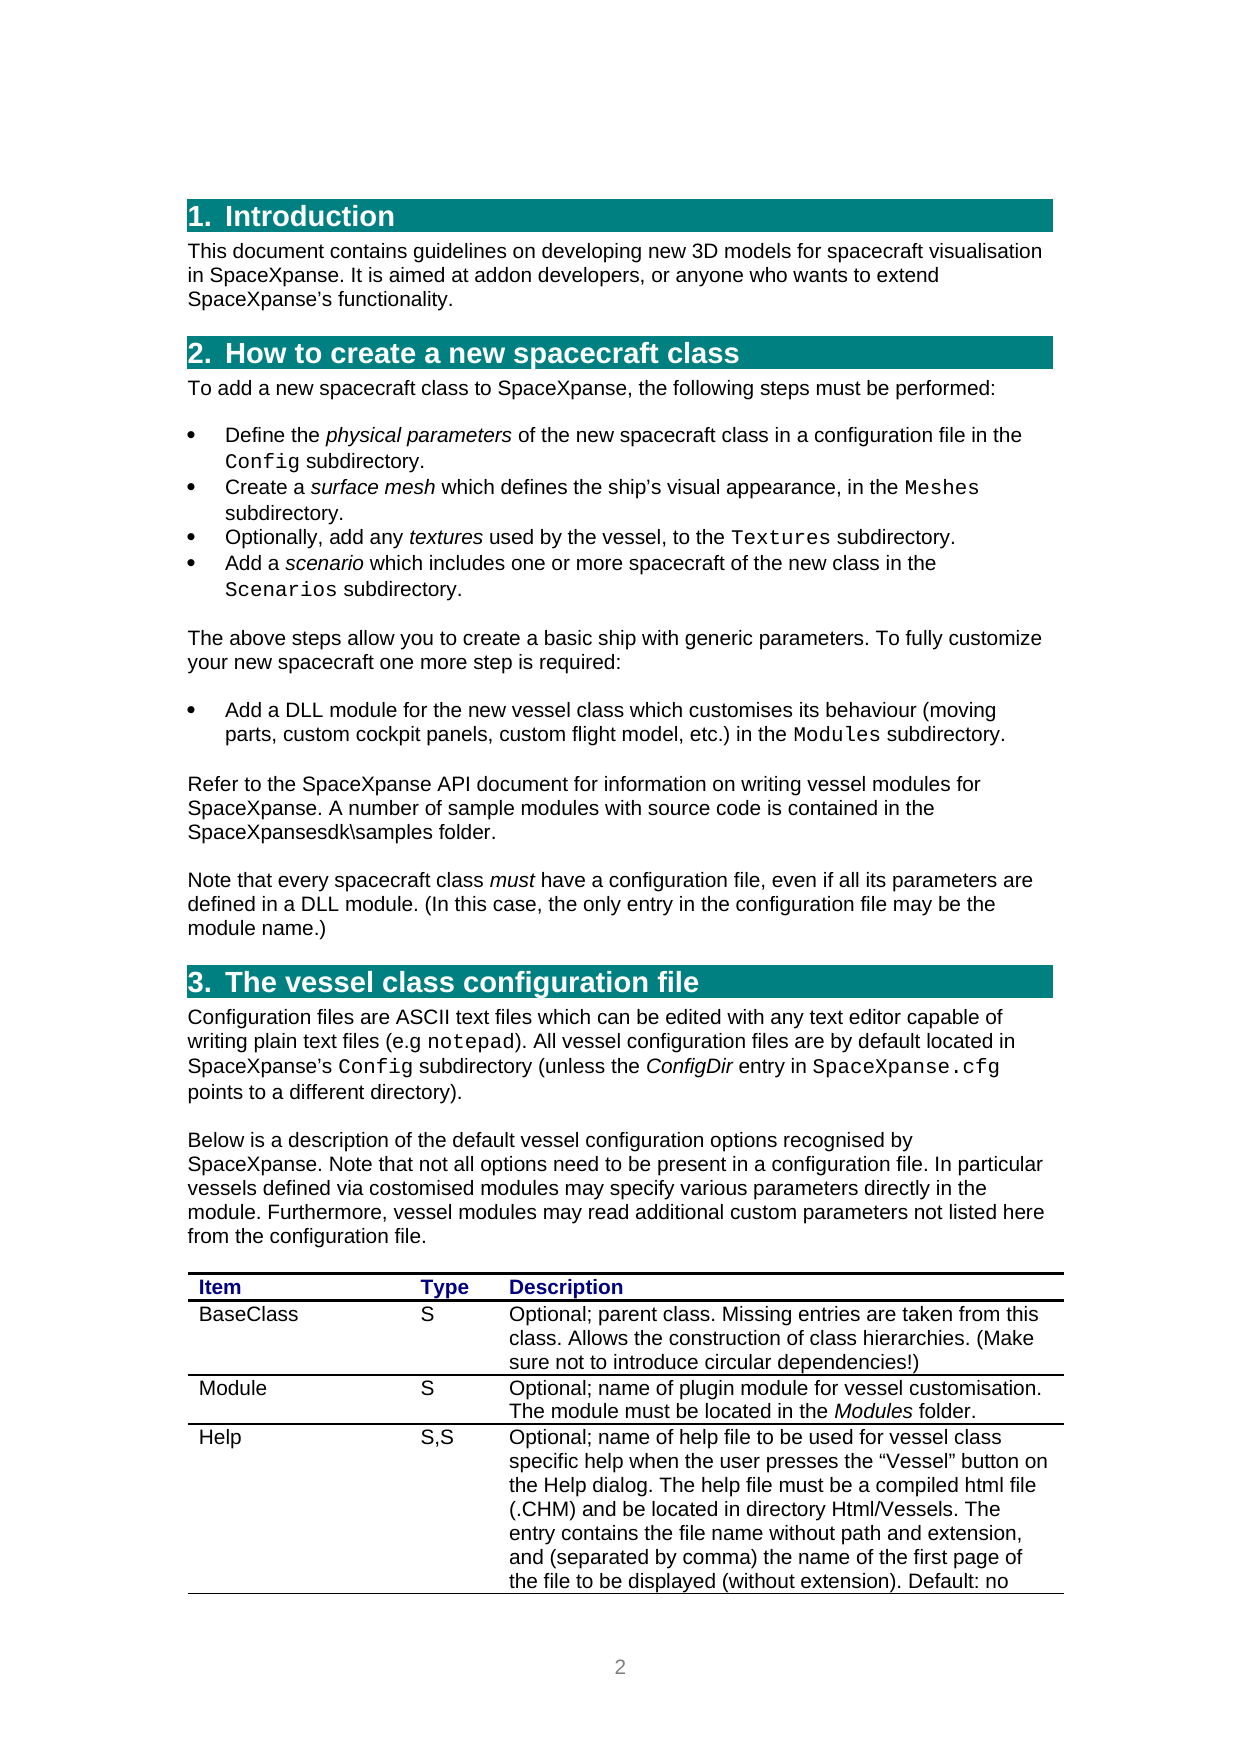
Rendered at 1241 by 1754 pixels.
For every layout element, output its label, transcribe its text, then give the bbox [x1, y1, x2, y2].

subtitle The vessel class configuration file [187, 965, 1053, 998]
text The above steps allow you to create a basic ship with generic parameters. To fully customize your new spacecraft one more step is required: [187, 626, 1053, 674]
subtitle Introduction [187, 199, 1053, 232]
table_cell Optional; name of plugin module for vessel customisation. The module must be located in the Modules folder. [498, 1376, 1064, 1423]
list Create a surface mesh which defines the ship’s visual appearance, in the Meshes subdirectory. [187, 475, 1053, 525]
table_header [1064, 1272, 1086, 1299]
list Add a DLL module for the new vessel class which customises its behaviour (moving parts, custom cockpit panels, custom flight model, etc.) in the Modules subdirectory. [187, 698, 1053, 748]
list Add a scenario which includes one or more spacecraft of the new class in the Scenarios subdirectory. [187, 551, 1053, 602]
text Note that every spacecraft class must have a configuration file, even if all its parameters are defined in a DLL module. (In this case, the only entry in the configuration file may be the module name.) [187, 868, 1053, 940]
text Refer to the SpaceXpanse API document for information on writing vessel modules for SpaceXpanse. A number of sample modules with source code is contained in the SpaceXpansesdk\samples folder. [187, 772, 1053, 844]
list Define the physical parameters of the new spacecraft class in a configuration file in the Config subdirectory. [187, 423, 1053, 475]
table_cell Help [188, 1425, 409, 1593]
text This document contains guidelines on developing new 3D models for spacecraft visualisation in SpaceXpanse. It is aimed at addon developers, or anyone who wants to extend SpaceXpanse’s functionality. [187, 239, 1053, 311]
table_header Item [188, 1275, 409, 1299]
table_cell S [409, 1302, 498, 1374]
text Configuration files are ASCII text files which can be edited with any text editor capable of writing plain text files (e.g notepad). All vessel configuration files are by default located in SpaceXpanse’s Config subdirectory (unless the ConfigDir entry in SpaceXpanse.cfg points to a different directory). [187, 1004, 1053, 1104]
table_cell Optional; parent class. Missing entries are taken from this class. Allows the construction of class hierarchies. (Make sure not to introduce circular dependencies!) [498, 1302, 1064, 1374]
table_header Description [498, 1275, 1064, 1299]
table_cell S [409, 1376, 498, 1423]
subtitle How to create a new spacecraft class [187, 336, 1053, 369]
table_cell BaseClass [188, 1302, 409, 1374]
text To add a new spacecraft class to SpaceXpanse, the following steps must be performed: [187, 375, 1053, 399]
table_cell [1064, 1299, 1086, 1374]
table_cell Module [188, 1376, 409, 1423]
text Below is a description of the default vessel configuration options recognised by SpaceXpanse. Note that not all options need to be present in a configuration file. In particular vessels defined via costomised modules may specify various parameters directly in the module. Furthermore, vessel modules may read additional custom parameters not listed here from the configuration file. [187, 1128, 1053, 1248]
table_cell [1064, 1374, 1086, 1423]
list Optionally, add any textures used by the vessel, to the Textures subdirectory. [187, 525, 1053, 551]
table_cell Optional; name of help file to be used for vessel class specific help when the user presses the “Vessel” button on the Help dialog. The help file must be a compiled html file (.CHM) and be located in directory Html/Vessels. The entry contains the file name without path and extension, and (separated by comma) the name of the first page of the file to be displayed (without extension). Default: no [498, 1425, 1064, 1593]
table_cell [1064, 1423, 1086, 1593]
table_header Type [409, 1275, 498, 1299]
table_cell S,S [409, 1425, 498, 1593]
